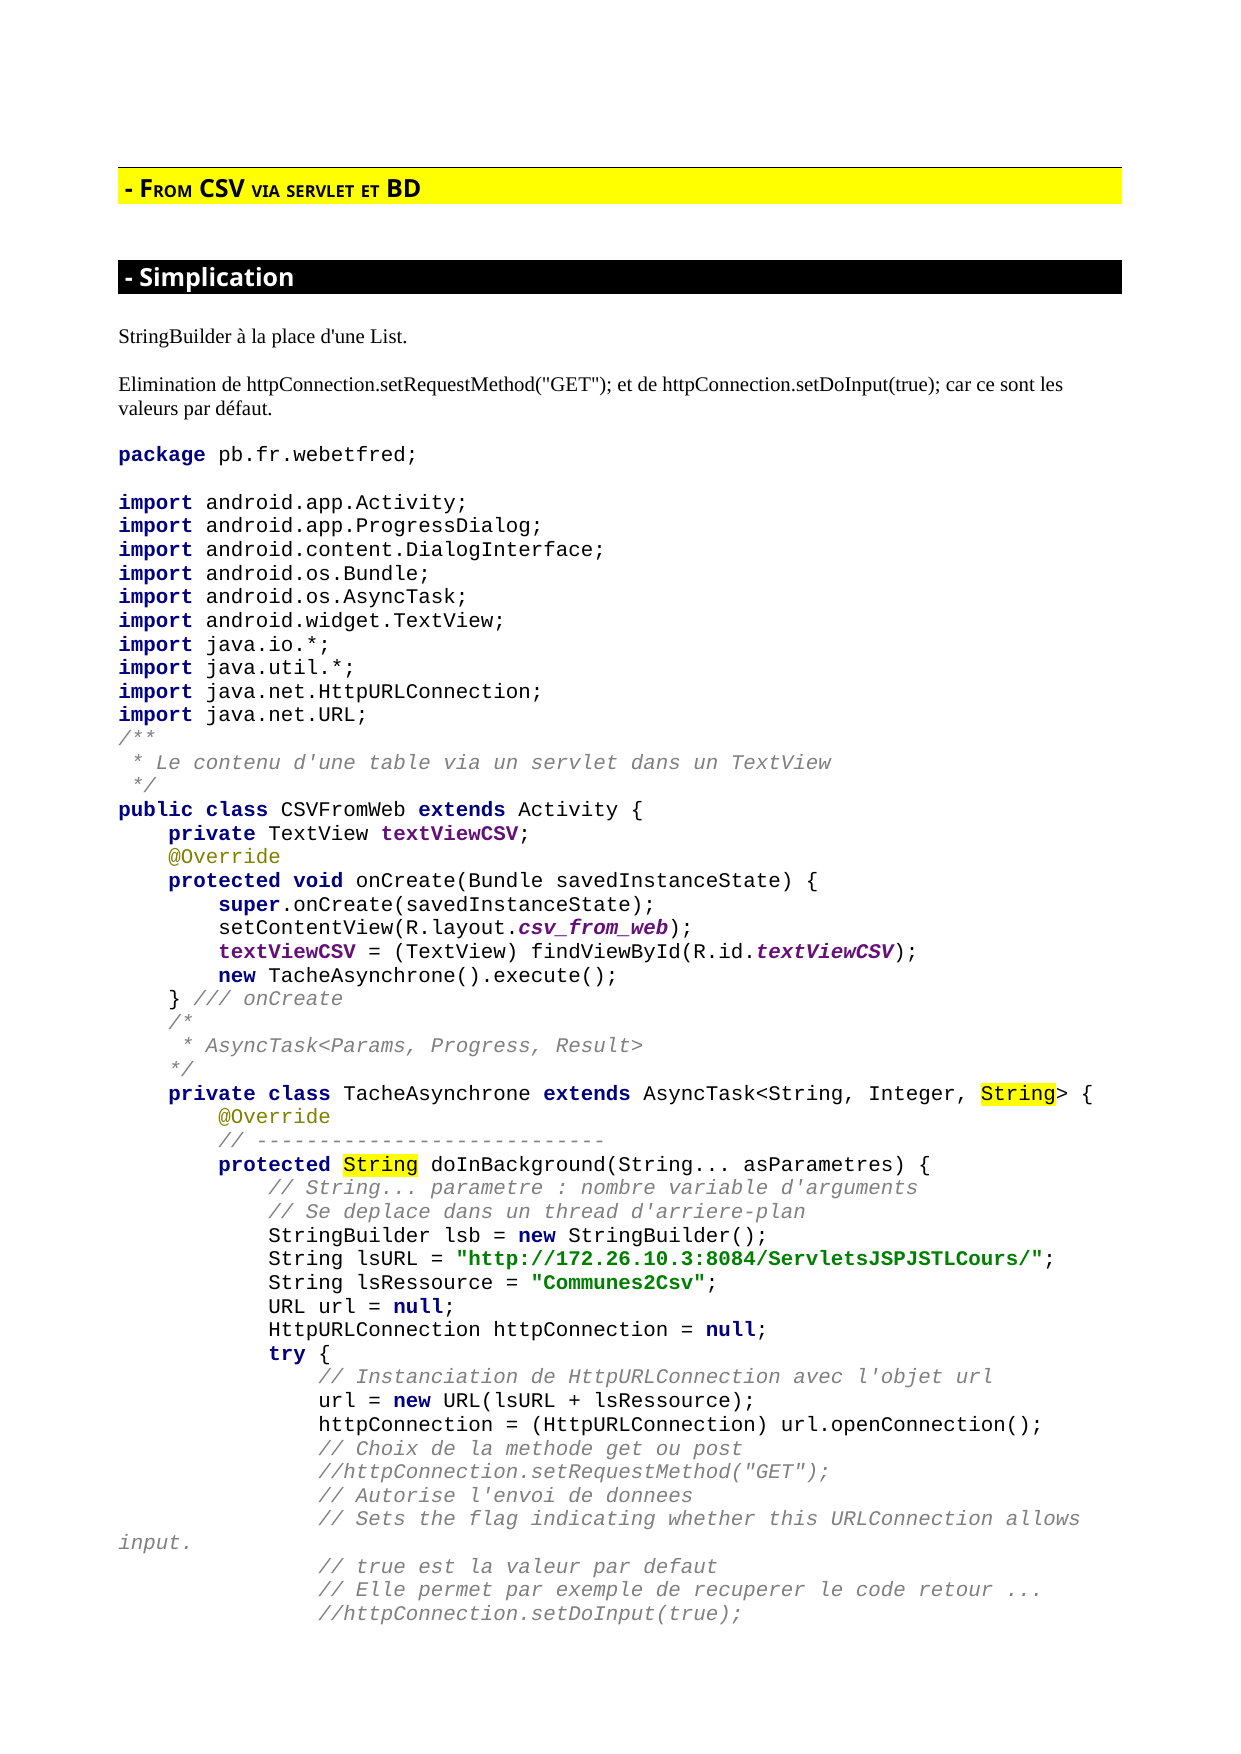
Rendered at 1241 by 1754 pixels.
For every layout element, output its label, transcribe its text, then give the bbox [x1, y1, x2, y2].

text protected String doInBackground(String... asParametres) { [118, 1154, 1122, 1177]
text // String... parametre : nombre variable d'arguments [118, 1177, 1122, 1201]
text /** [118, 728, 1122, 752]
text /* [118, 1012, 1122, 1036]
text // Elle permet par exemple de recuperer le code retour ... [118, 1579, 1122, 1603]
text @Override [118, 1106, 1122, 1130]
text //httpConnection.setDoInput(true); [118, 1603, 1122, 1627]
text import android.app.Activity; [118, 492, 1122, 515]
text textViewCSV = (TextView) findViewById(R.id.textViewCSV); [118, 941, 1122, 964]
text String lsRessource = "Communes2Csv"; [118, 1272, 1122, 1296]
text import android.os.AsyncTask; [118, 586, 1122, 610]
text url = new URL(lsURL + lsRessource); [118, 1390, 1122, 1414]
text StringBuilder à la place d'une List. [118, 324, 1122, 348]
text URL url = null; [118, 1296, 1122, 1319]
text import android.app.ProgressDialog; [118, 515, 1122, 539]
subtitle - From CSV via servlet et BD [118, 168, 1122, 204]
text Elimination de httpConnection.setRequestMethod("GET"); et de httpConnection.setDoInput(true); car ce sont les valeurs par défaut. [118, 372, 1122, 420]
text import java.io.*; [118, 633, 1122, 657]
text } /// onCreate [118, 988, 1122, 1012]
text * Le contenu d'une table via un servlet dans un TextView [118, 752, 1122, 775]
text new TacheAsynchrone().execute(); [118, 964, 1122, 988]
text setContentView(R.layout.csv_from_web); [118, 917, 1122, 941]
text import android.content.DialogInterface; [118, 539, 1122, 563]
text String lsURL = "http://172.26.10.3:8084/ServletsJSPJSTLCours/"; [118, 1248, 1122, 1272]
subtitle - Simplication [118, 260, 1122, 294]
text // Instanciation de HttpURLConnection avec l'objet url [118, 1367, 1122, 1390]
text */ [118, 775, 1122, 799]
text @Override [118, 846, 1122, 870]
text // true est la valeur par defaut [118, 1556, 1122, 1579]
text import java.net.URL; [118, 704, 1122, 728]
text //httpConnection.setRequestMethod("GET"); [118, 1461, 1122, 1485]
text import java.util.*; [118, 657, 1122, 681]
text package pb.fr.webetfred; [118, 444, 1122, 468]
text import android.os.Bundle; [118, 563, 1122, 586]
text private class TacheAsynchrone extends AsyncTask<String, Integer, String> { [118, 1083, 1122, 1106]
text HttpURLConnection httpConnection = null; [118, 1319, 1122, 1343]
text * AsyncTask<Params, Progress, Result> [118, 1036, 1122, 1059]
text */ [118, 1059, 1122, 1083]
text // Autorise l'envoi de donnees [118, 1485, 1122, 1508]
text // Choix de la methode get ou post [118, 1437, 1122, 1461]
text public class CSVFromWeb extends Activity { [118, 799, 1122, 823]
text import java.net.HttpURLConnection; [118, 681, 1122, 704]
text super.onCreate(savedInstanceState); [118, 894, 1122, 917]
text // ---------------------------- [118, 1130, 1122, 1154]
text // Se deplace dans un thread d'arriere-plan [118, 1201, 1122, 1225]
text // Sets the flag indicating whether this URLConnection allows input. [118, 1508, 1122, 1556]
text import android.widget.TextView; [118, 610, 1122, 633]
text private TextView textViewCSV; [118, 823, 1122, 846]
text protected void onCreate(Bundle savedInstanceState) { [118, 870, 1122, 894]
text StringBuilder lsb = new StringBuilder(); [118, 1225, 1122, 1248]
text httpConnection = (HttpURLConnection) url.openConnection(); [118, 1414, 1122, 1437]
text try { [118, 1343, 1122, 1367]
